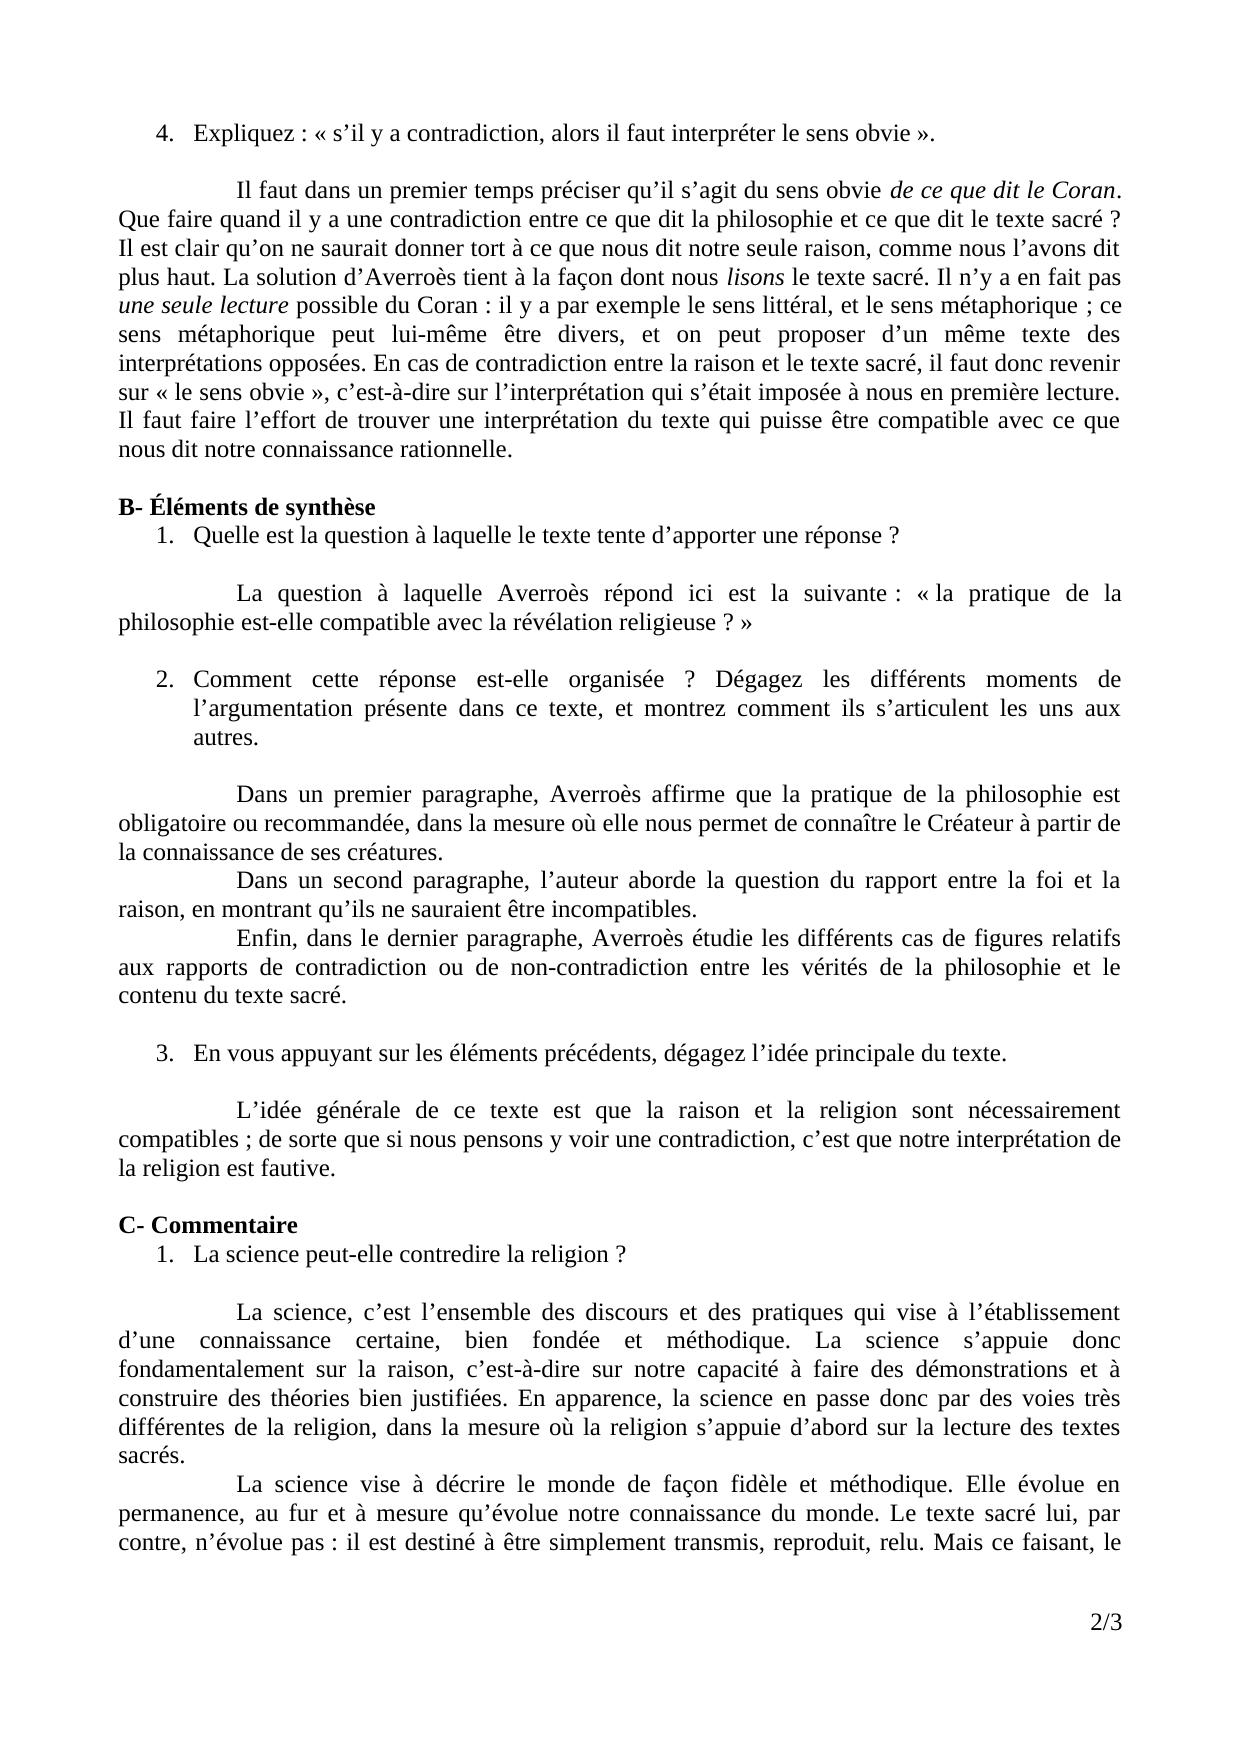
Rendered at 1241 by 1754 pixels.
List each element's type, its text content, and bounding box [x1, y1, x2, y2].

text Enfin, dans le dernier paragraphe, Averroès étudie les différents cas de figures relatifs aux rapports de contradiction ou de non-contradiction entre les vérités de la philosophie et le contenu du texte sacré. [118, 923, 1122, 1009]
text L’idée générale de ce texte est que la raison et la religion sont nécessairement compatibles ; de sorte que si nous pensons y voir une contradiction, c’est que notre interprétation de la religion est fautive. [118, 1096, 1122, 1182]
list Quelle est la question à laquelle le texte tente d’apporter une réponse ? [156, 521, 1122, 549]
text Il faut dans un premier temps préciser qu’il s’agit du sens obvie de ce que dit le Coran. Que faire quand il y a une contradiction entre ce que dit la philosophie et ce que dit le texte sacré ? Il est clair qu’on ne saurait donner tort à ce que nous dit notre seule raison, comme nous l’avons dit plus haut. La solution d’Averroès tient à la façon dont nous lisons le texte sacré. Il n’y a en fait pas une seule lecture possible du Coran : il y a par exemple le sens littéral, et le sens métaphorique ; ce sens métaphorique peut lui-même être divers, et on peut proposer d’un même texte des interprétations opposées. En cas de contradiction entre la raison et le texte sacré, il faut donc revenir sur « le sens obvie », c’est-à-dire sur l’interprétation qui s’était imposée à nous en première lecture. Il faut faire l’effort de trouver une interprétation du texte qui puisse être compatible avec ce que nous dit notre connaissance rationnelle. [118, 176, 1122, 463]
text C- Commentaire [118, 1211, 1122, 1239]
text La question à laquelle Averroès répond ici est la suivante : « la pratique de la philosophie est-elle compatible avec la révélation religieuse ? » [118, 578, 1122, 636]
list Comment cette réponse est-elle organisée ? Dégagez les différents moments de l’argumentation présente dans ce texte, et montrez comment ils s’articulent les uns aux autres. [156, 664, 1122, 751]
text B- Éléments de synthèse [118, 492, 1122, 521]
list La science peut-elle contredire la religion ? [156, 1239, 1122, 1268]
text Dans un second paragraphe, l’auteur aborde la question du rapport entre la foi et la raison, en montrant qu’ils ne sauraient être incompatibles. [118, 866, 1122, 923]
text Dans un premier paragraphe, Averroès affirme que la pratique de la philosophie est obligatoire ou recommandée, dans la mesure où elle nous permet de connaître le Créateur à partir de la connaissance de ses créatures. [118, 779, 1122, 866]
text La science vise à décrire le monde de façon fidèle et méthodique. Elle évolue en permanence, au fur et à mesure qu’évolue notre connaissance du monde. Le texte sacré lui, par contre, n’évolue pas : il est destiné à être simplement transmis, reproduit, relu. Mais ce faisant, le [118, 1469, 1122, 1556]
list Expliquez : « s’il y a contradiction, alors il faut interpréter le sens obvie ». [156, 118, 1122, 147]
text La science, c’est l’ensemble des discours et des pratiques qui vise à l’établissement d’une connaissance certaine, bien fondée et méthodique. La science s’appuie donc fondamentalement sur la raison, c’est-à-dire sur notre capacité à faire des démonstrations et à construire des théories bien justifiées. En apparence, la science en passe donc par des voies très différentes de la religion, dans la mesure où la religion s’appuie d’abord sur la lecture des textes sacrés. [118, 1297, 1122, 1469]
list En vous appuyant sur les éléments précédents, dégagez l’idée principale du texte. [156, 1038, 1122, 1067]
